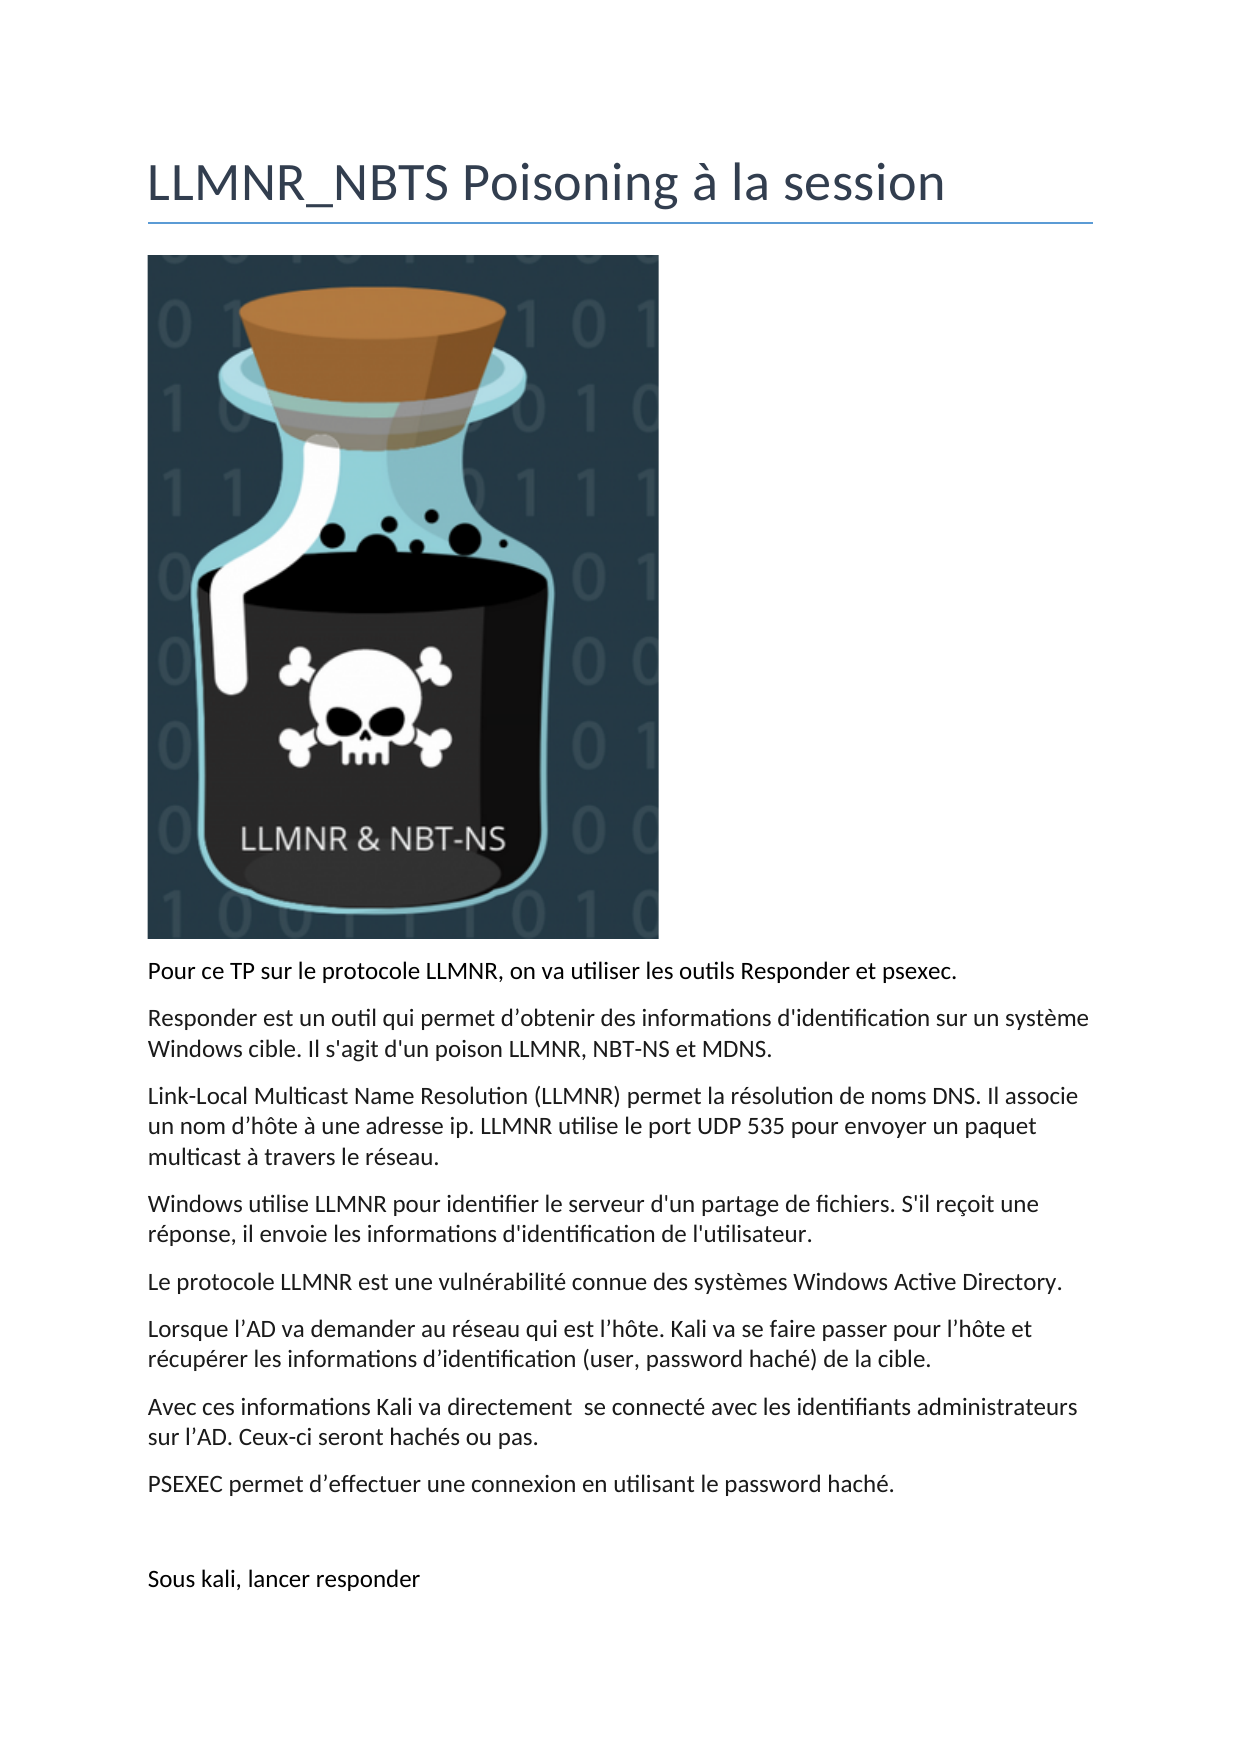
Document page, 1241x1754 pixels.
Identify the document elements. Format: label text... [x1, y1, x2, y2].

text Link-Local Multicast Name Resolution (LLMNR) permet la résolution de noms DNS. Il associe un nom d’hôte à une adresse ip. LLMNR utilise le port UDP 535 pour envoyer un paquet multicast à travers le réseau. [148, 1080, 1093, 1171]
text Avec ces informations Kali va directement se connecté avec les identifiants administrateurs sur l’AD. Ceux-ci seront hachés ou pas. [148, 1391, 1093, 1452]
text PSEXEC permet d’effectuer une connexion en utilisant le password haché. [148, 1468, 1093, 1499]
text Windows utilise LLMNR pour identifier le serveur d'un partage de fichiers. S'il reçoit une réponse, il envoie les informations d'identification de l'utilisateur. [148, 1188, 1093, 1249]
text Responder est un outil qui permet d’obtenir des informations d'identification sur un système Windows cible. Il s'agit d'un poison LLMNR, NBT-NS et MDNS. [148, 1002, 1093, 1063]
text LLMNR_NBTS Poisoning à la session [148, 148, 1093, 222]
text Sous kali, lancer responder [148, 1563, 1093, 1593]
text Le protocole LLMNR est une vulnérabilité connue des systèmes Windows Active Directory. [148, 1266, 1093, 1296]
text Pour ce TP sur le protocole LLMNR, on va utiliser les outils Responder et psexec. [148, 955, 1093, 986]
text Lorsque l’AD va demander au réseau qui est l’hôte. Kali va se faire passer pour l’hôte et récupérer les informations d’identification (user, password haché) de la cible. [148, 1313, 1093, 1374]
